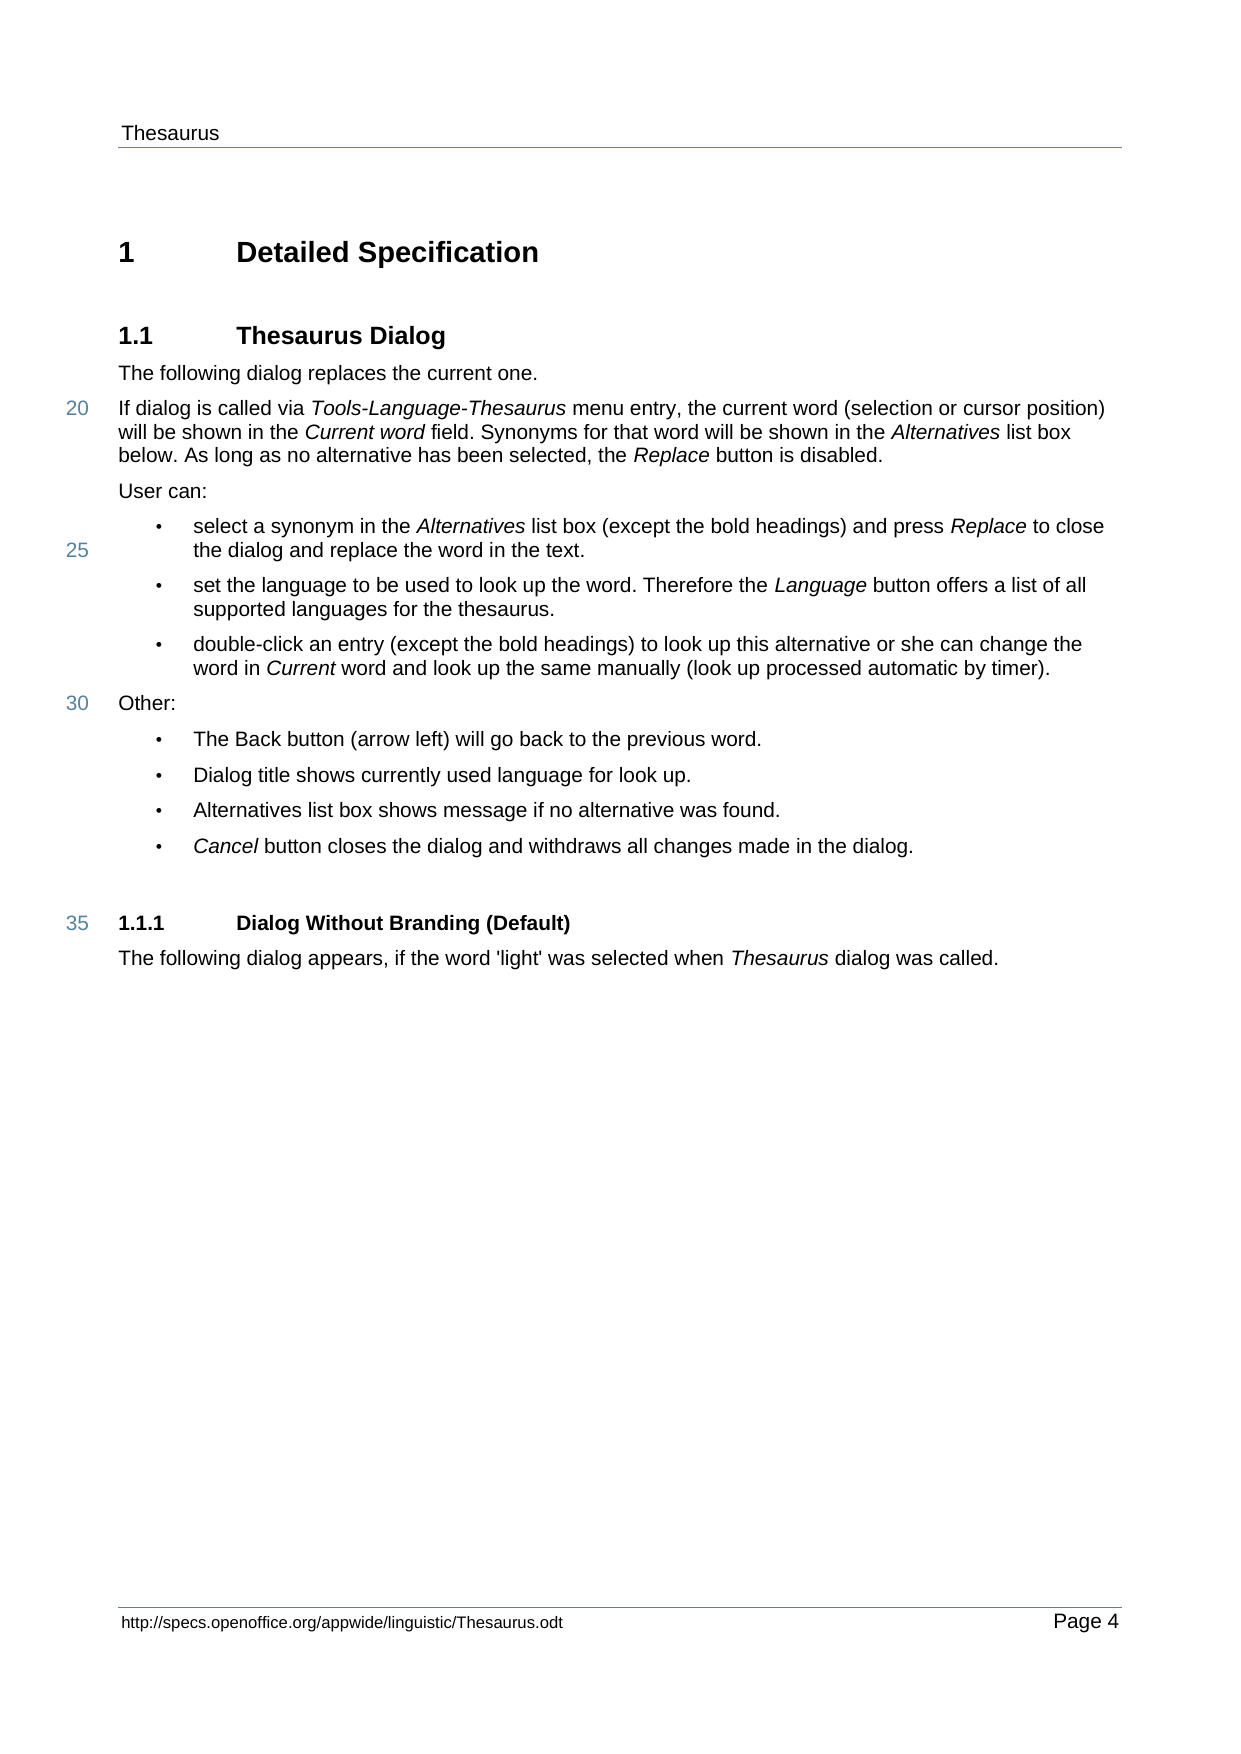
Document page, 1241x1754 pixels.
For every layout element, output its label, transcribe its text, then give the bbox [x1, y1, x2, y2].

subtitle Thesaurus Dialog [118, 322, 1122, 349]
list set the language to be used to look up the word. Therefore the Language button offers a list of all supported languages for the thesaurus. [156, 574, 1122, 620]
list Alternatives list box shows message if no alternative was found. [156, 799, 1122, 822]
text The following dialog appears, if the word 'light' was selected when Thesaurus dialog was called. [118, 947, 1122, 970]
list select a synonym in the Alternatives list box (except the bold headings) and press Replace to close the dialog and replace the word in the text. [156, 515, 1122, 561]
list The Back button (arrow left) will go back to the previous word. [156, 727, 1122, 751]
list Dialog title shows currently used language for look up. [156, 763, 1122, 786]
list double-click an entry (except the bold headings) to look up this alternative or she can change the word in Current word and look up the same manually (look up processed automatic by timer). [156, 633, 1122, 679]
text If dialog is called via Tools-Language-Thesaurus menu entry, the current word (selection or cursor position) will be shown in the Current word field. Synonyms for that word will be shown in the Alternatives list box below. As long as no alternative has been selected, the Replace button is disabled. [118, 397, 1122, 467]
text User can: [118, 479, 1122, 502]
list Cancel button closes the dialog and withdraws all changes made in the dialog. [156, 835, 1122, 858]
subtitle Detailed Specification [118, 236, 1122, 268]
text The following dialog replaces the current one. [118, 361, 1122, 384]
text Other: [118, 692, 1122, 715]
subtitle Dialog Without Branding (Default) [118, 912, 1122, 935]
